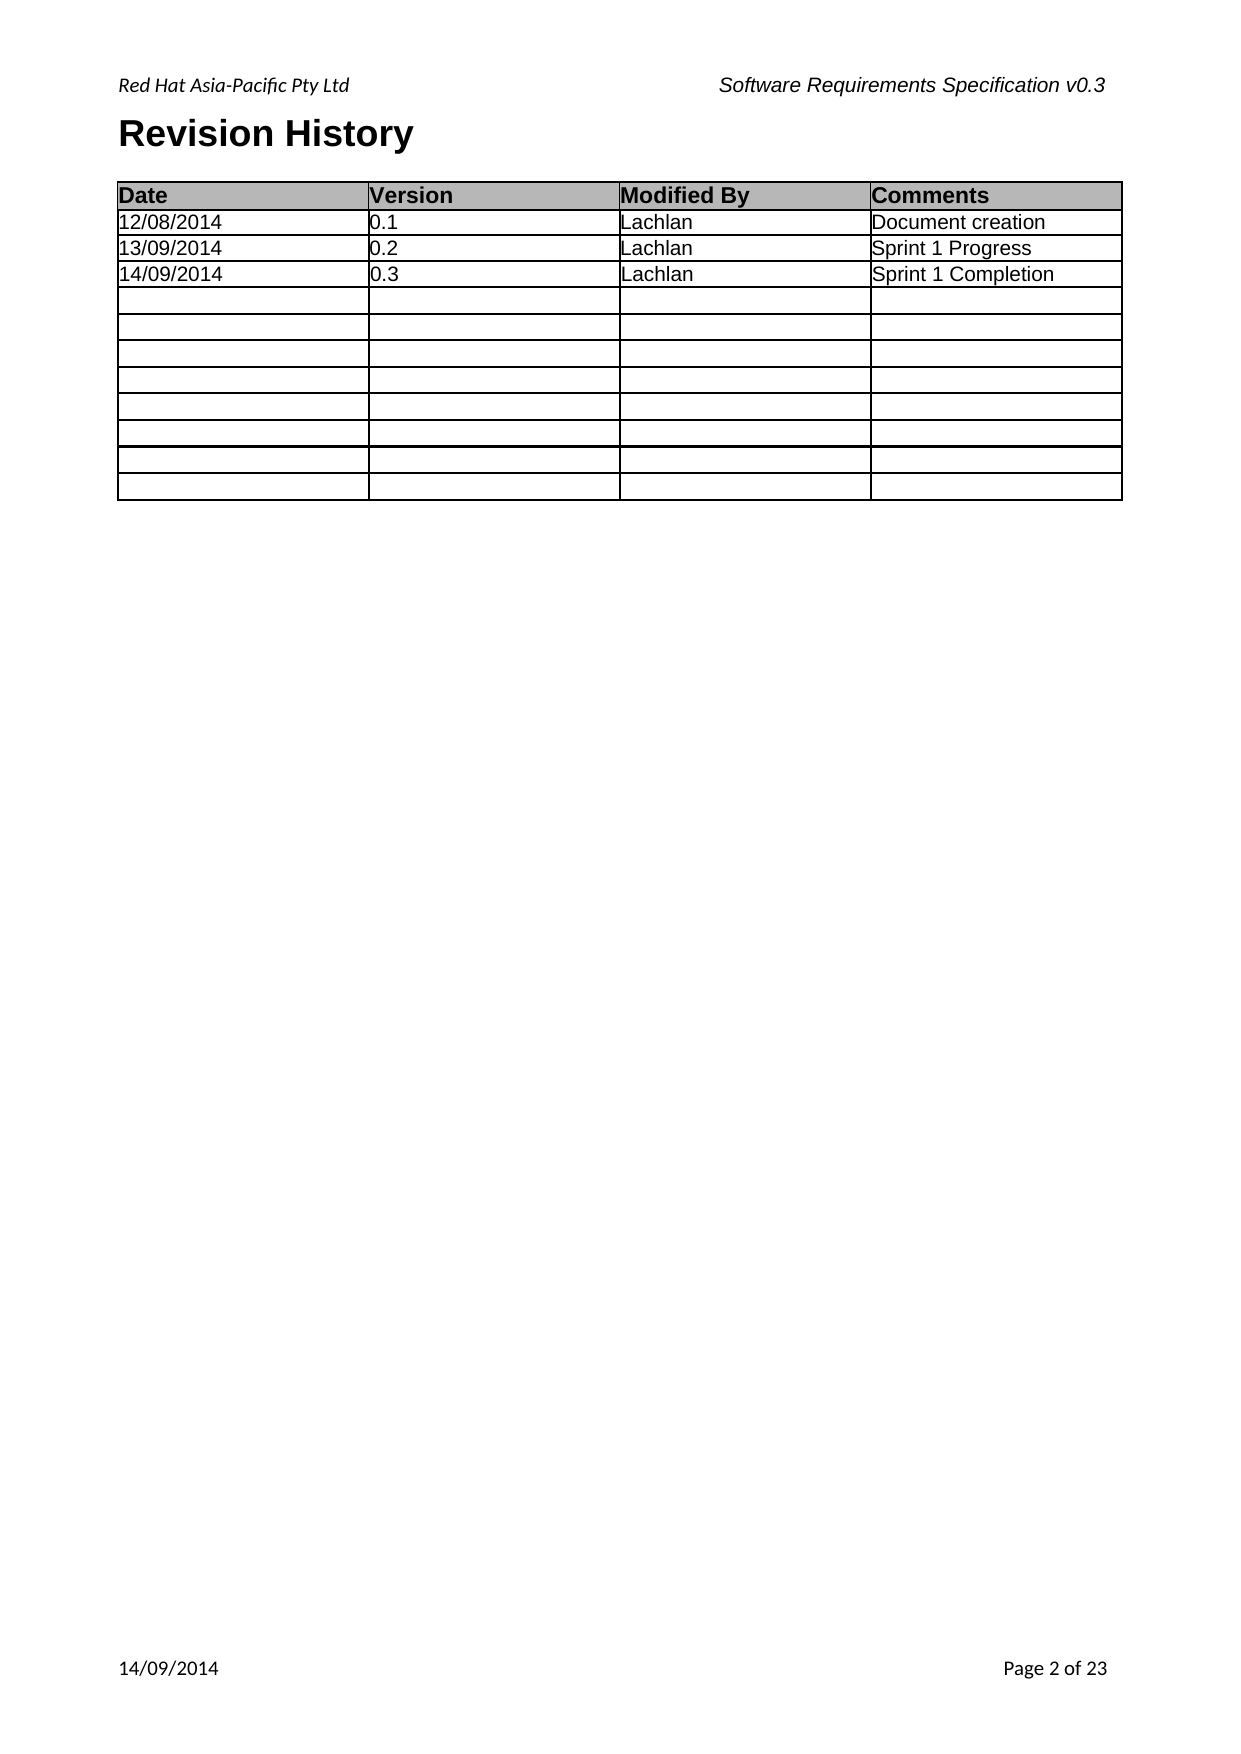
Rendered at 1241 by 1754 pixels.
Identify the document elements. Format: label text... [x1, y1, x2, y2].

table_cell [621, 448, 870, 472]
table_cell Lachlan [621, 211, 870, 234]
table_cell [872, 394, 1121, 419]
table_header Modified By [621, 183, 870, 209]
table_cell Lachlan [621, 262, 870, 286]
table_cell [621, 474, 870, 498]
table_cell [119, 394, 368, 419]
table_cell [370, 288, 619, 313]
table_cell 13/09/2014 [119, 236, 368, 259]
table_cell 0.2 [370, 236, 619, 259]
table_cell [872, 474, 1121, 498]
table_cell 0.1 [370, 211, 619, 234]
table_cell [370, 368, 619, 392]
table_cell [370, 394, 619, 419]
table_cell Lachlan [621, 236, 870, 259]
table_cell 0.3 [370, 262, 619, 286]
table_cell Sprint 1 Progress [872, 236, 1121, 259]
table_cell [621, 288, 870, 313]
table_cell [370, 315, 619, 339]
table_cell 12/08/2014 [119, 211, 368, 234]
table_cell [119, 448, 368, 472]
text Revision History [118, 112, 1122, 154]
table_cell 14/09/2014 [119, 262, 368, 286]
table_cell Document creation [872, 211, 1121, 234]
table_cell [119, 288, 368, 313]
table_cell [621, 315, 870, 339]
table_cell [370, 421, 619, 445]
table_cell [119, 474, 368, 498]
table_cell [370, 448, 619, 472]
table_cell [621, 421, 870, 445]
table_cell [872, 421, 1121, 445]
table_header Comments [872, 183, 1121, 209]
table_header Version [370, 183, 619, 209]
table_cell [119, 315, 368, 339]
table_cell Sprint 1 Completion [872, 262, 1121, 286]
table_cell [872, 315, 1121, 339]
table_cell [370, 474, 619, 498]
table_cell [119, 341, 368, 366]
table_cell [872, 341, 1121, 366]
table_cell [370, 341, 619, 366]
table_cell [872, 288, 1121, 313]
table_cell [621, 341, 870, 366]
table_cell [621, 394, 870, 419]
table_header Date [119, 183, 368, 209]
table_cell [872, 448, 1121, 472]
table_cell [119, 368, 368, 392]
table_cell [119, 421, 368, 445]
table_cell [872, 368, 1121, 392]
table_cell [621, 368, 870, 392]
